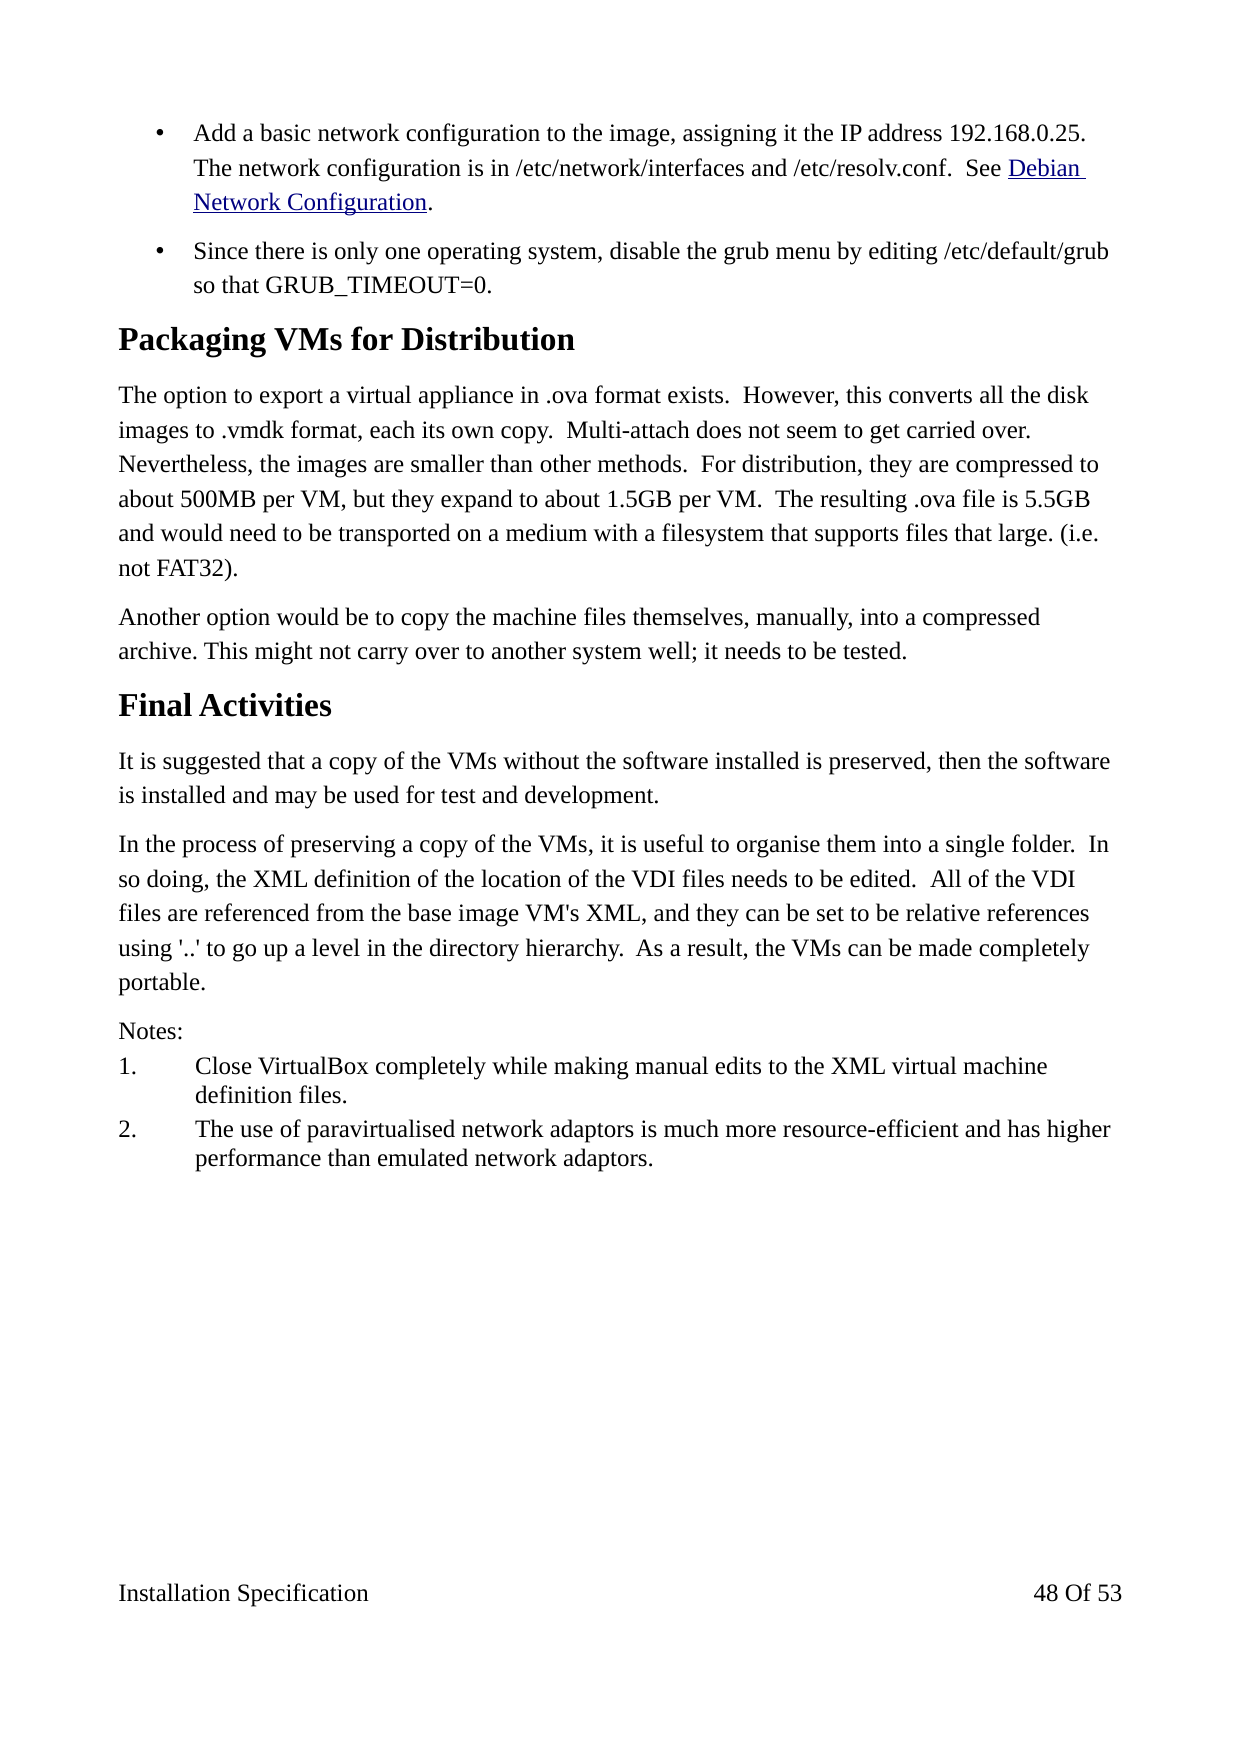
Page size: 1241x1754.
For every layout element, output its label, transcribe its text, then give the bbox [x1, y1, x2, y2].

text In the process of preserving a copy of the VMs, it is useful to organise them into a single folder. In so doing, the XML definition of the location of the VDI files needs to be edited. All of the VDI files are referenced from the base image VM's XML, and they can be set to be relative references using '..' to go up a level in the directory hierarchy. As a result, the VMs can be made completely portable. [118, 829, 1122, 996]
text 2. The use of paravirtualised network adaptors is much more resource-efficient and has higher performance than emulated network adaptors. [118, 1114, 1122, 1172]
text 1. Close VirtualBox completely while making manual edits to the XML virtual machine definition files. [118, 1051, 1122, 1108]
text Final Activities [118, 685, 1122, 723]
text Notes: [118, 1016, 1122, 1045]
text It is suggested that a copy of the VMs without the software installed is preserved, then the software is installed and may be used for test and development. [118, 746, 1122, 809]
text The option to export a virtual appliance in .ova format exists. However, this converts all the disk images to .vmdk format, each its own copy. Multi-attach does not seem to get carried over. Nevertheless, the images are smaller than other methods. For distribution, they are compressed to about 500MB per VM, but they expand to about 1.5GB per VM. The resulting .ova file is 5.5GB and would need to be transported on a medium with a filesystem that supports files that large. (i.e. not FAT32). [118, 380, 1122, 581]
text Another option would be to copy the machine files themselves, manually, into a compressed archive. This might not carry over to another system well; it needs to be tested. [118, 602, 1122, 665]
list Add a basic network configuration to the image, assigning it the IP address 192.168.0.25. The network configuration is in /etc/network/interfaces and /etc/resolv.conf. See Debian Network Configuration. [156, 118, 1122, 216]
text Packaging VMs for Distribution [118, 320, 1122, 358]
list Since there is only one operating system, disable the grub menu by editing /etc/default/grub so that GRUB_TIMEOUT=0. [156, 236, 1122, 299]
